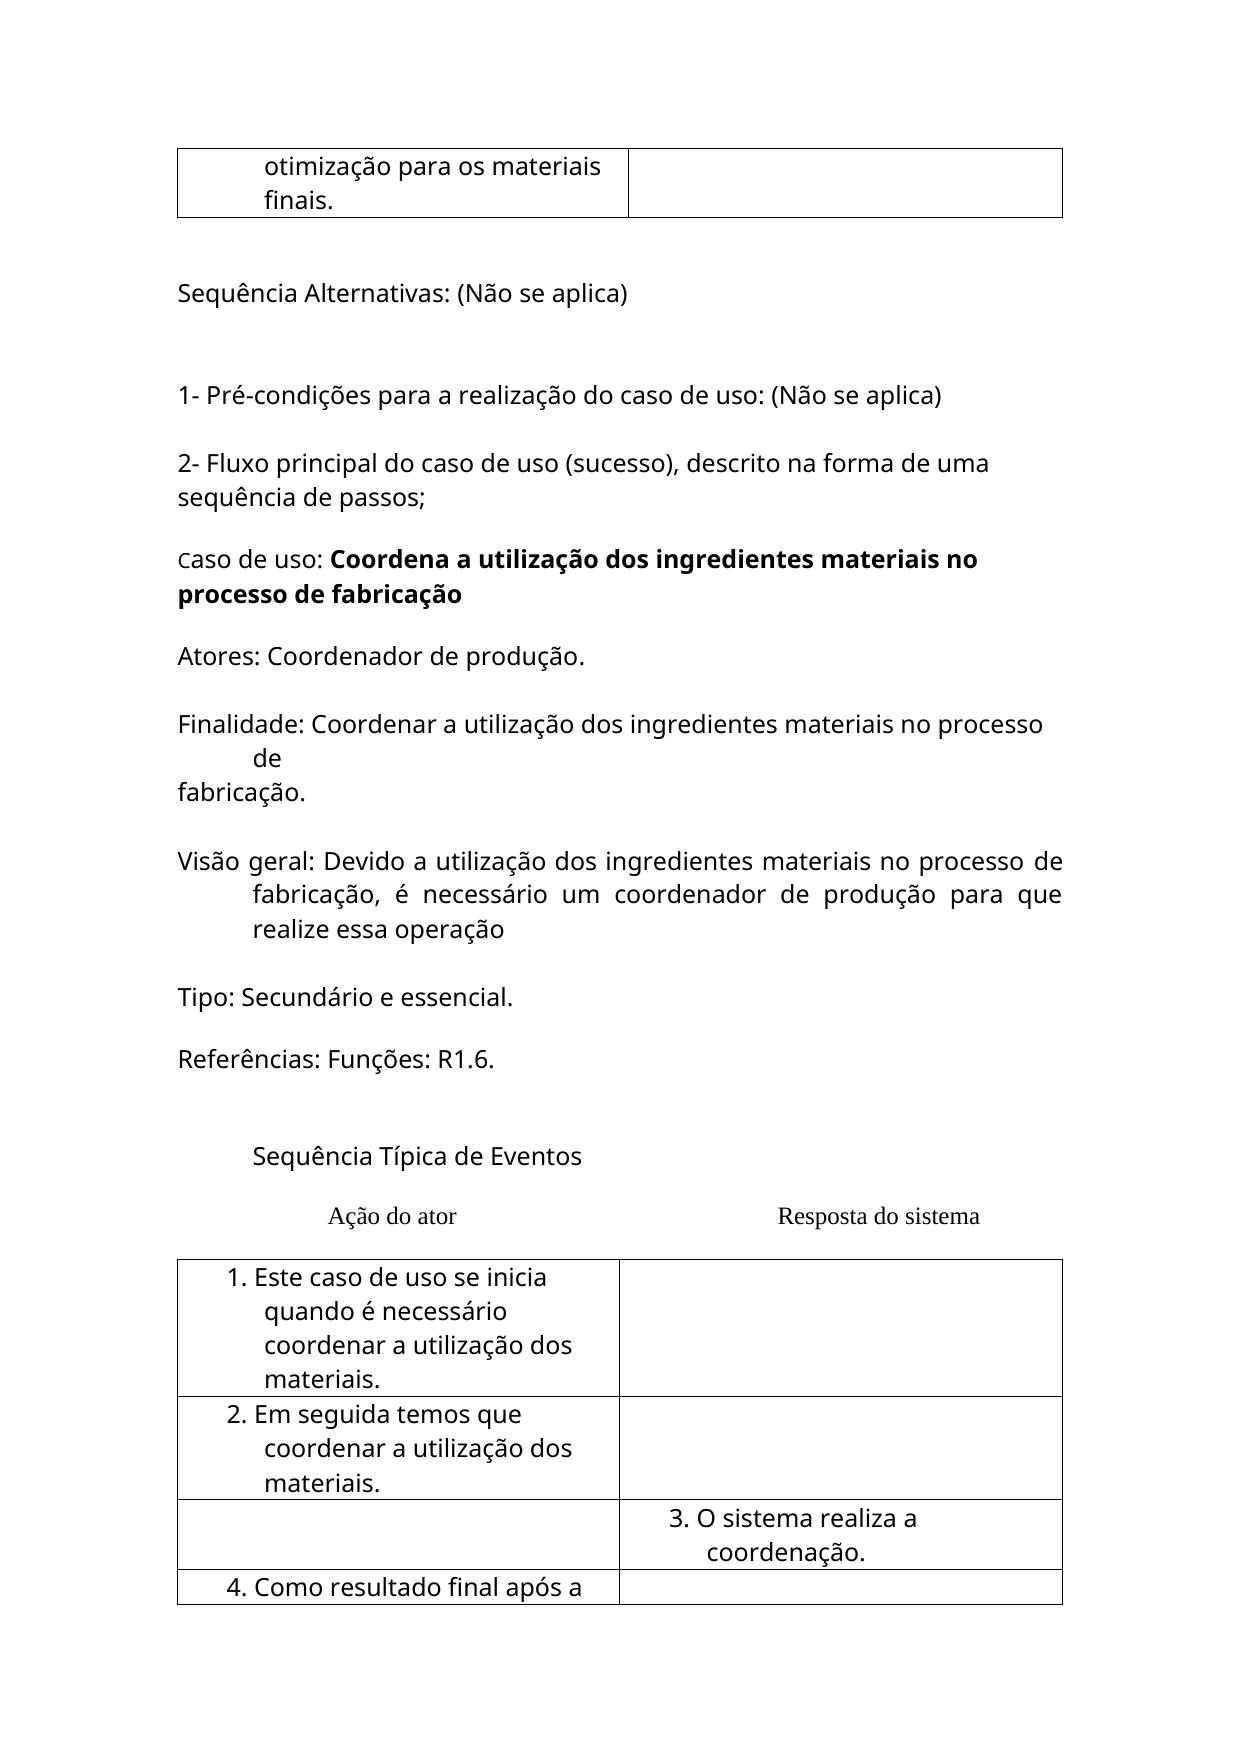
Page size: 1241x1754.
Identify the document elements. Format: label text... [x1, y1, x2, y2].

text Tipo: Secundário e essencial. [177, 979, 1063, 1013]
table_cell otimização para os materiais finais. [178, 149, 628, 217]
table_cell [629, 149, 1062, 217]
table_cell 3. O sistema realiza a coordenação. [620, 1500, 1062, 1568]
table_cell [620, 1570, 1062, 1603]
text 2- Fluxo principal do caso de uso (sucesso), descrito na forma de uma sequência de passos; [177, 446, 1063, 514]
table_cell [620, 1397, 1062, 1499]
text Referências: Funções: R1.6. [177, 1042, 1063, 1076]
text fabricação. [177, 775, 1063, 809]
text 1- Pré-condições para a realização do caso de uso: (Não se aplica) [177, 377, 1063, 412]
text Visão geral: Devido a utilização dos ingredientes materiais no processo de fabricação, é necessário um coordenador de produção para que realize essa operação [177, 843, 1063, 945]
table_cell 2. Em seguida temos que coordenar a utilização dos materiais. [178, 1397, 619, 1499]
table_header [620, 1260, 1062, 1396]
table_cell [178, 1500, 619, 1568]
text Sequência Alternativas: (Não se aplica) [177, 275, 1063, 309]
text Ação do ator Resposta do sistema [177, 1201, 1063, 1230]
table_cell 4. Como resultado final após a [178, 1570, 619, 1603]
text Caso de uso: Coordena a utilização dos ingredientes materiais no processo de fabricação [177, 542, 1063, 610]
text Atores: Coordenador de produção. [177, 639, 1063, 673]
table_header 1. Este caso de uso se inicia quando é necessário coordenar a utilização dos materiais. [178, 1260, 619, 1396]
text Finalidade: Coordenar a utilização dos ingredientes materiais no processo de [177, 707, 1063, 775]
text Sequência Típica de Eventos [177, 1138, 1063, 1172]
